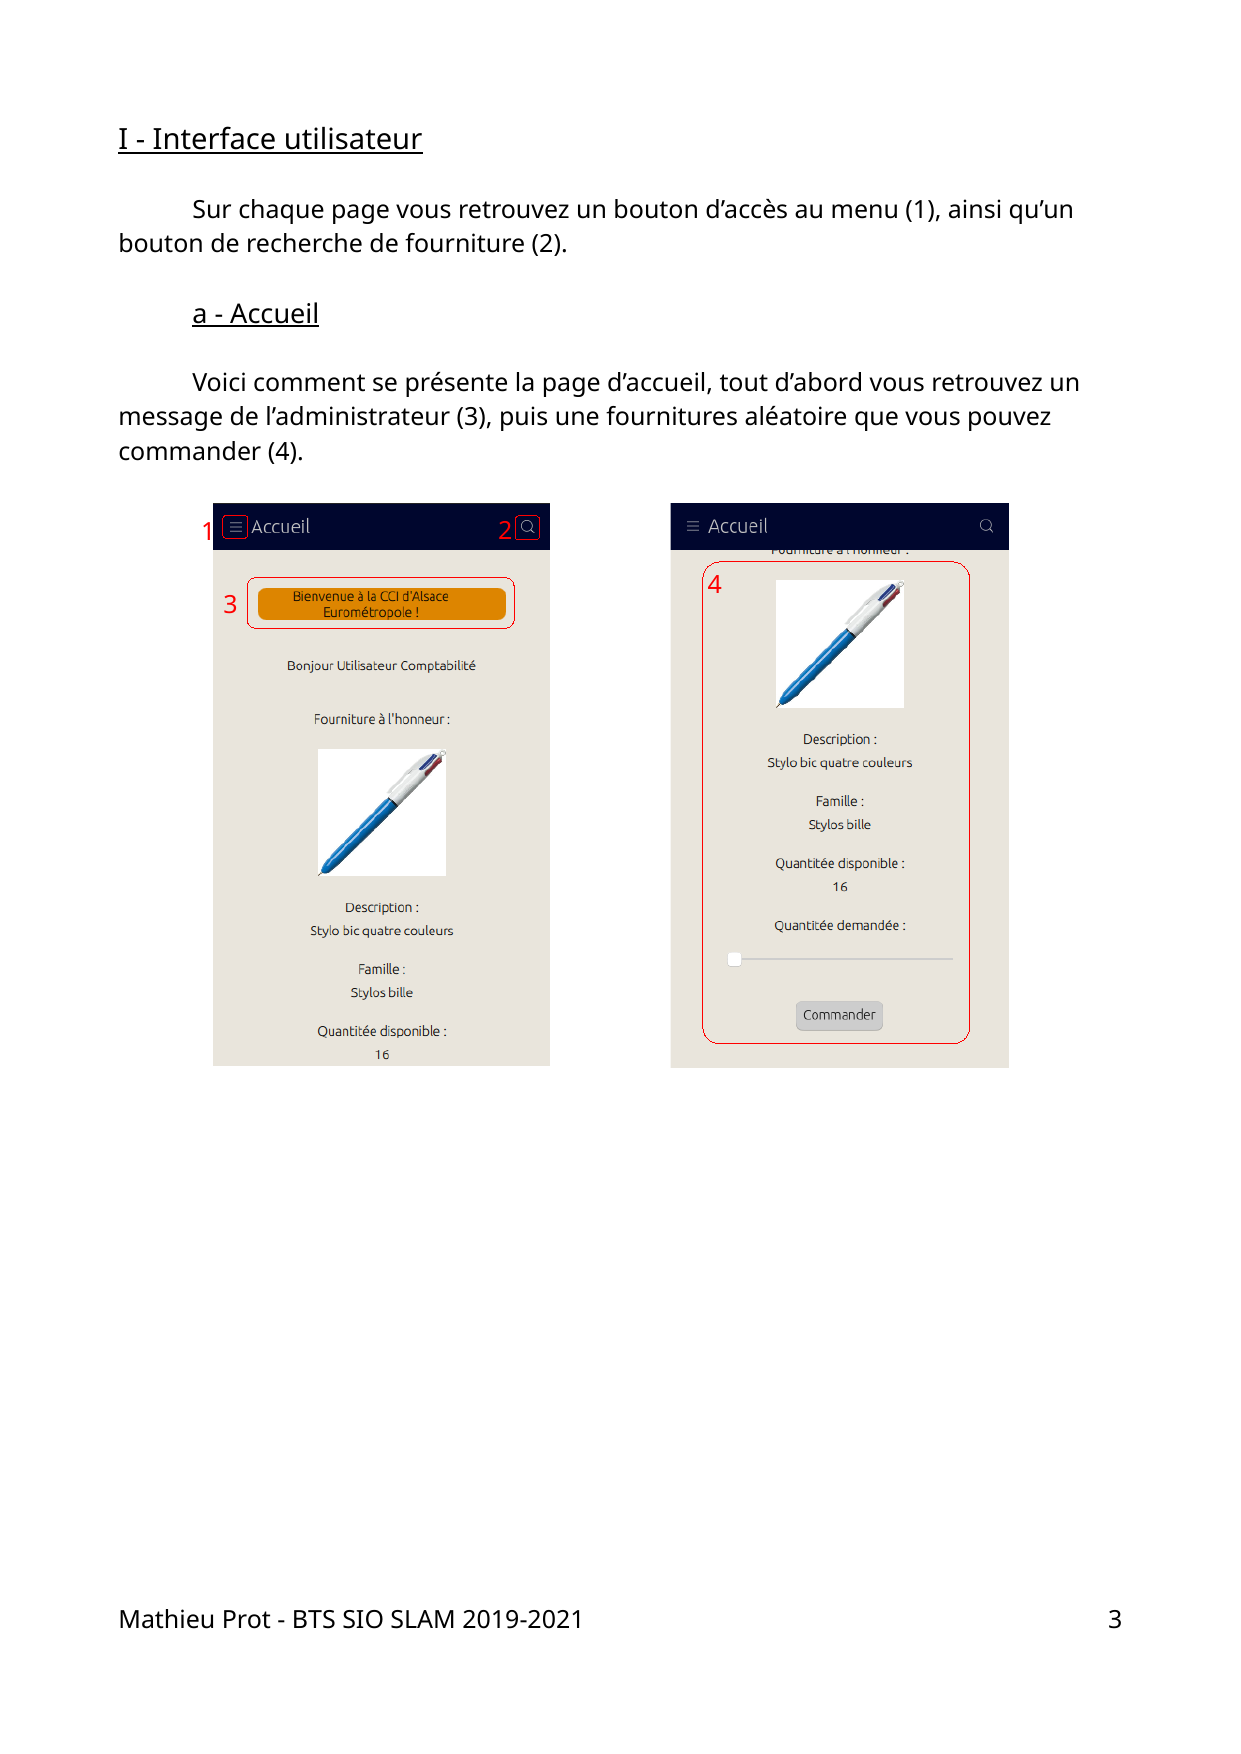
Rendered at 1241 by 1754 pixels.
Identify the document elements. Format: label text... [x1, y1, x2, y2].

picture [670, 503, 1009, 1068]
subtitle a - Accueil [118, 294, 1122, 331]
picture [213, 503, 550, 1066]
text Sur chaque page vous retrouvez un bouton d’accès au menu (1), ainsi qu’un bouton de recherche de fourniture (2). [118, 192, 1122, 260]
text Voici comment se présente la page d’accueil, tout d’abord vous retrouvez un message de l’administrateur (3), puis une fournitures aléatoire que vous pouvez commander (4). [118, 365, 1122, 467]
subtitle I - Interface utilisateur [118, 118, 1122, 158]
